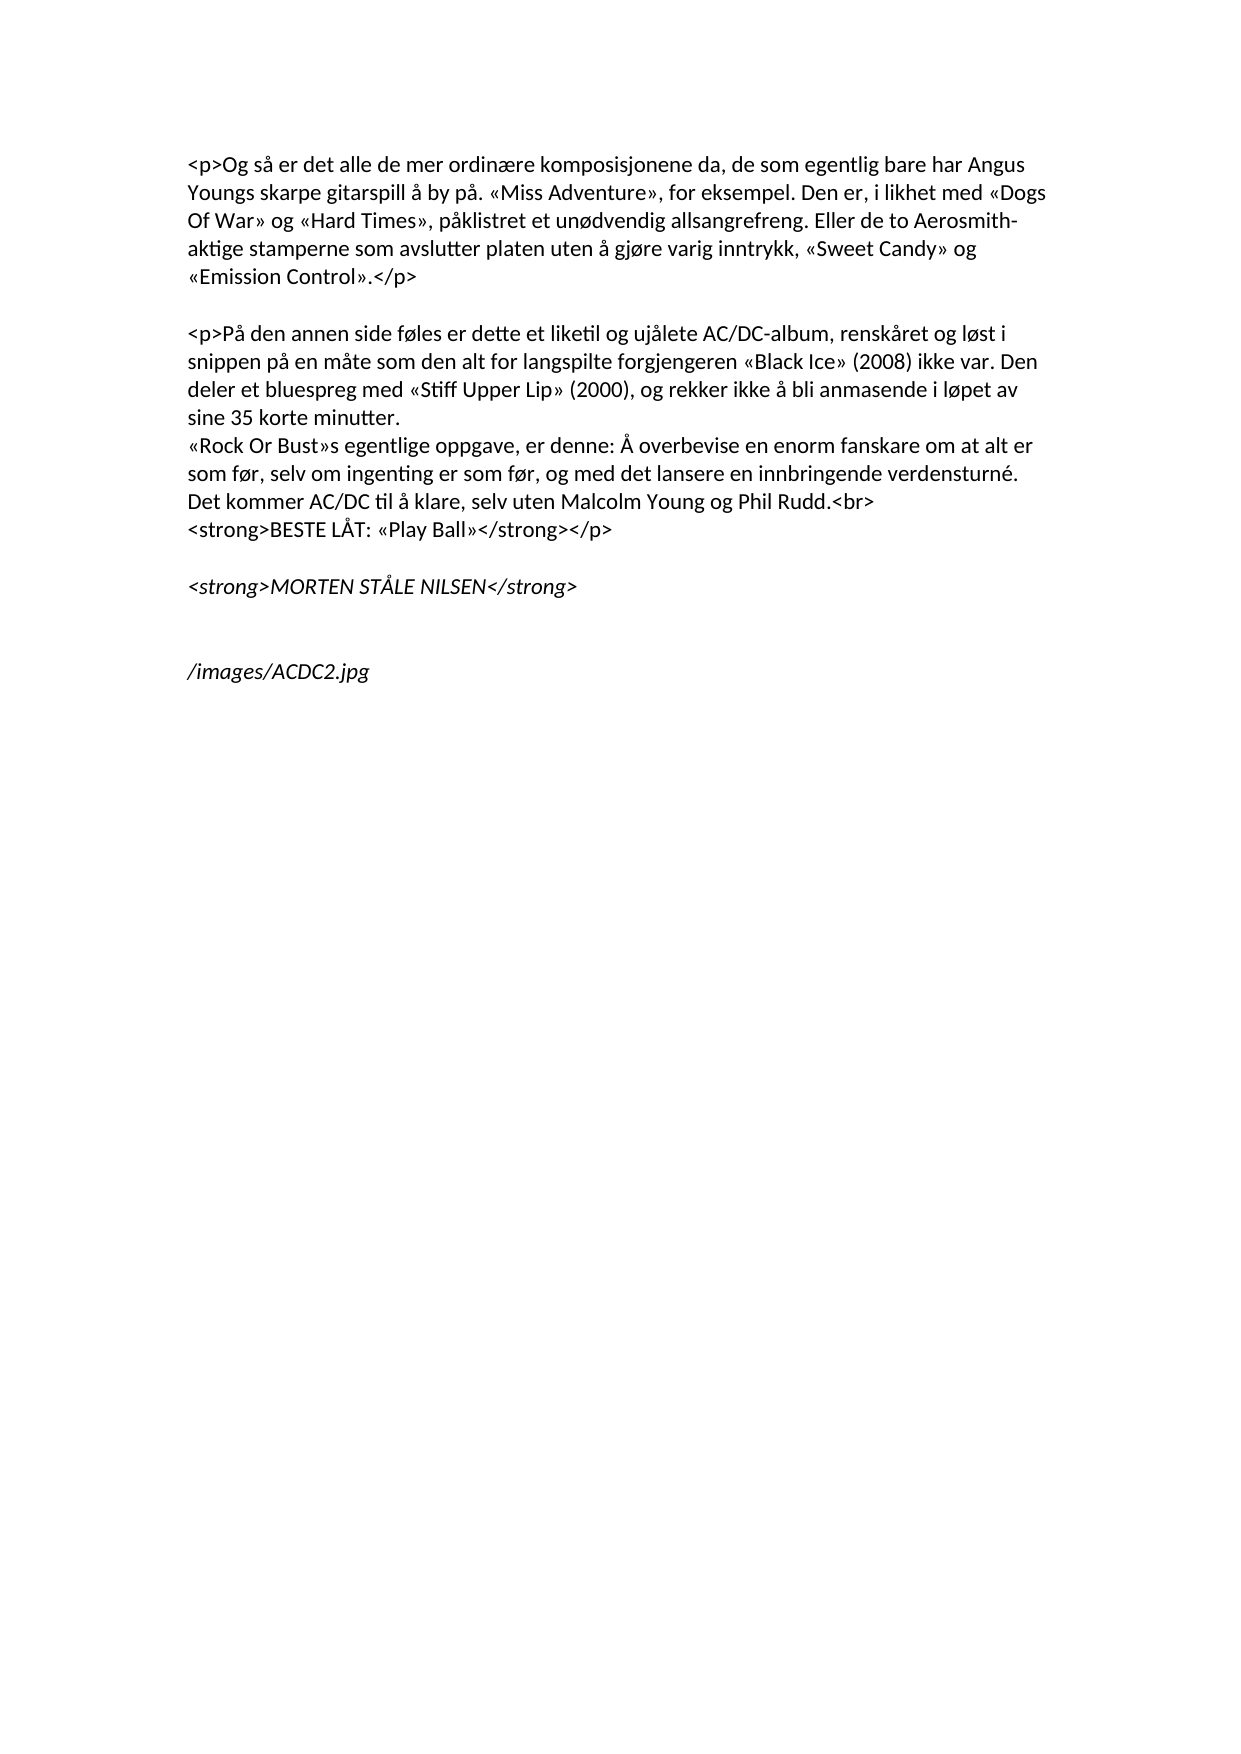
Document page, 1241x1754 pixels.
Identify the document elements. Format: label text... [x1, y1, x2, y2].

text <p>Og så er det alle de mer ordinære komposisjonene da, de som egentlig bare har Angus Youngs skarpe gitarspill å by på. «Miss Adventure», for eksempel. Den er, i likhet med «Dogs Of War» og «Hard Times», påklistret et unødvendig allsangrefreng. Eller de to Aerosmith-aktige stamperne som avslutter platen uten å gjøre varig inntrykk, «Sweet Candy» og «Emission Control».</p> [187, 150, 1053, 290]
text /images/ACDC2.jpg [187, 657, 1053, 685]
text <strong>BESTE LÅT: «Play Ball»</strong></p> [187, 515, 1053, 543]
text <p>På den annen side føles er dette et liketil og ujålete AC/DC-album, renskåret og løst i snippen på en måte som den alt for langspilte forgjengeren «Black Ice» (2008) ikke var. Den deler et bluespreg med «Stiff Upper Lip» (2000), og rekker ikke å bli anmasende i løpet av sine 35 korte minutter. [187, 319, 1053, 431]
text <strong>MORTEN STÅLE NILSEN</strong> [187, 572, 1053, 600]
text «Rock Or Bust»s egentlige oppgave, er denne: Å overbevise en enorm fanskare om at alt er som før, selv om ingenting er som før, og med det lansere en innbringende verdensturné. Det kommer AC/DC til å klare, selv uten Malcolm Young og Phil Rudd.<br> [187, 431, 1053, 515]
